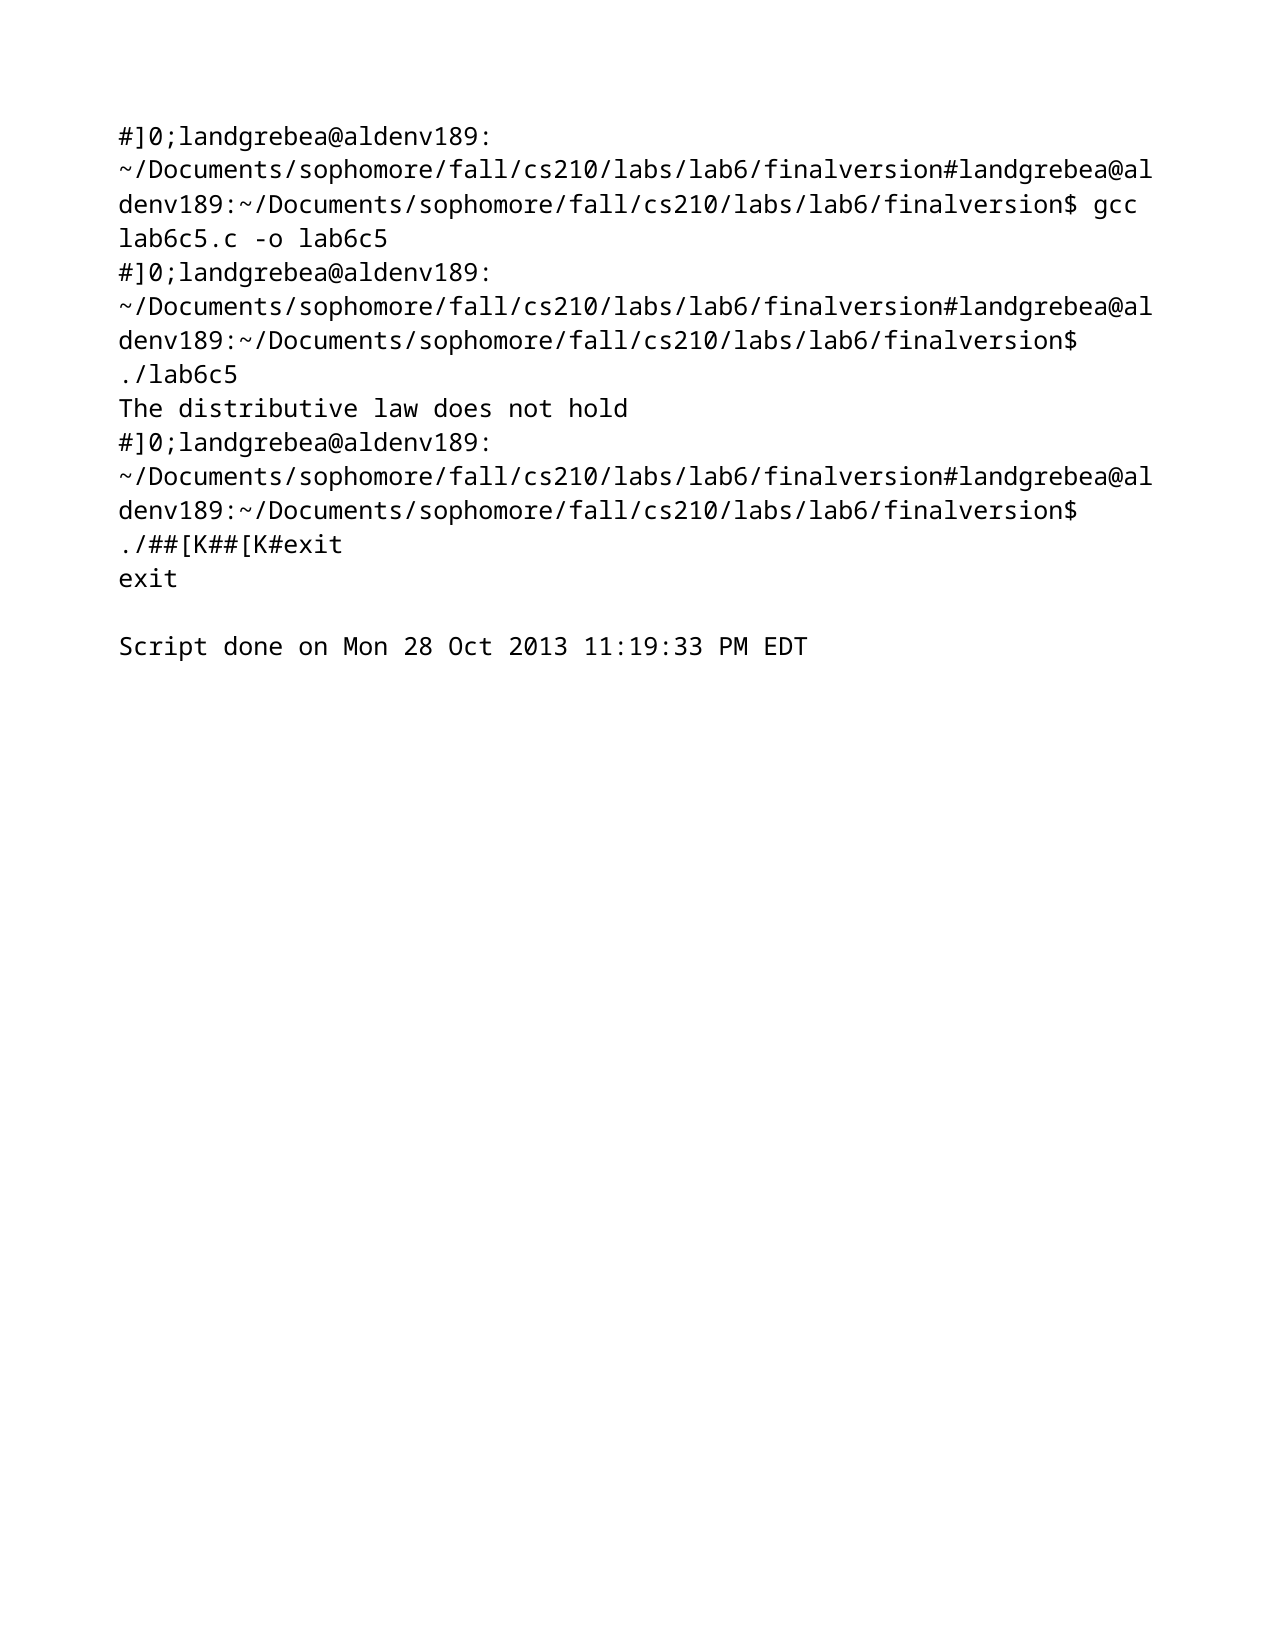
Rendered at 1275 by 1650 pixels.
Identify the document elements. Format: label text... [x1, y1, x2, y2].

text #]0;landgrebea@aldenv189: ~/Documents/sophomore/fall/cs210/labs/lab6/finalversion#landgrebea@aldenv189:~/Documents/sophomore/fall/cs210/labs/lab6/finalversion$ ./lab6c5 [118, 254, 1157, 391]
text #]0;landgrebea@aldenv189: ~/Documents/sophomore/fall/cs210/labs/lab6/finalversion#landgrebea@aldenv189:~/Documents/sophomore/fall/cs210/labs/lab6/finalversion$ ./##[K##[K#exit [118, 425, 1157, 561]
text The distributive law does not hold [118, 391, 1157, 425]
text Script done on Mon 28 Oct 2013 11:19:33 PM EDT [118, 595, 1157, 697]
text exit [118, 561, 1157, 595]
text #]0;landgrebea@aldenv189: ~/Documents/sophomore/fall/cs210/labs/lab6/finalversion#landgrebea@aldenv189:~/Documents/sophomore/fall/cs210/labs/lab6/finalversion$ gcc lab6c5.c -o lab6c5 [118, 118, 1157, 254]
